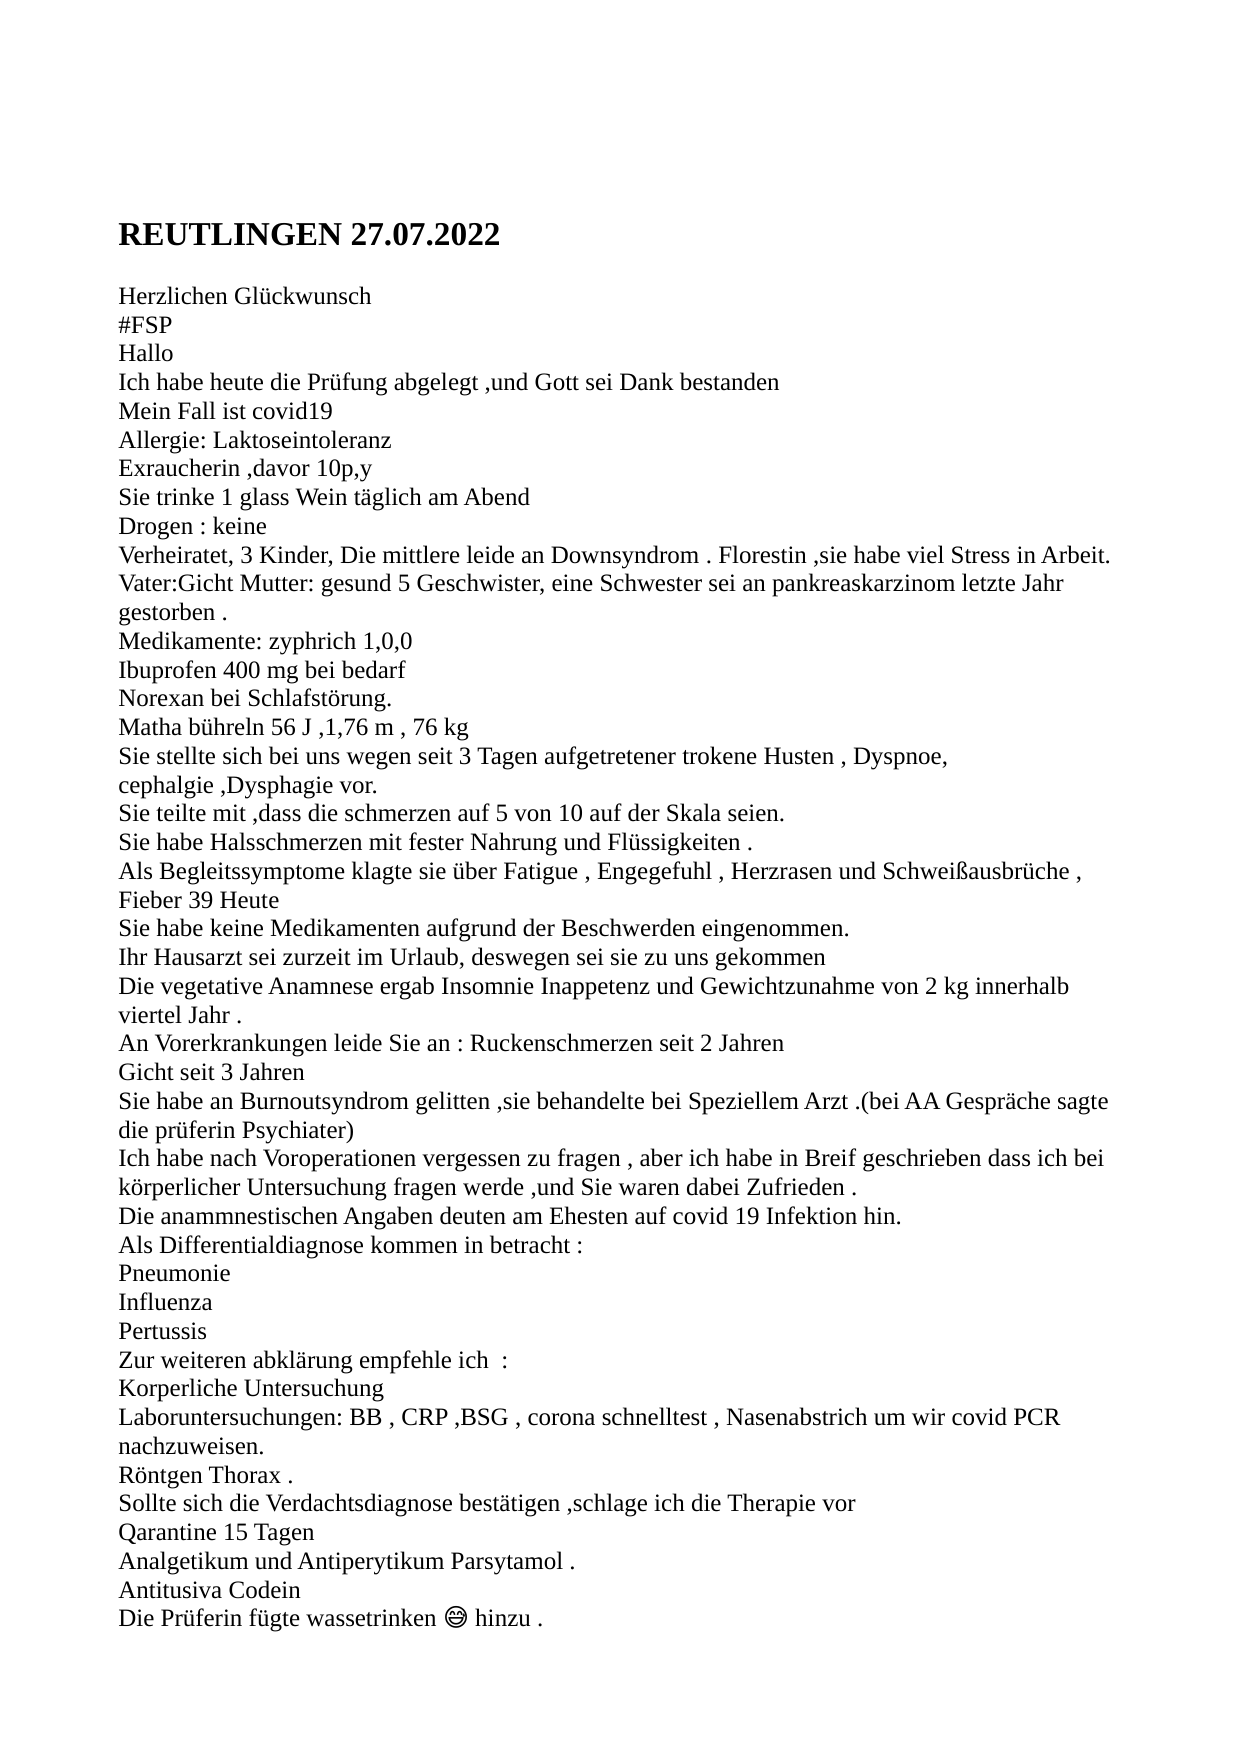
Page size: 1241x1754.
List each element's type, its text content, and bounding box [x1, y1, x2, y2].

text Röntgen Thorax . [118, 1460, 1122, 1488]
text Vater:Gicht Mutter: gesund 5 Geschwister, eine Schwester sei an pankreaskarzinom letzte Jahr gestorben . [118, 568, 1122, 626]
text #FSP [118, 310, 1122, 338]
text REUTLINGEN 27.07.2022 [118, 214, 1122, 252]
text Ich habe nach Voroperationen vergessen zu fragen , aber ich habe in Breif geschrieben dass ich bei körperlicher Untersuchung fragen werde ,und Sie waren dabei Zufrieden . [118, 1143, 1122, 1201]
text Hallo [118, 338, 1122, 367]
text Zur weiteren abklärung empfehle ich : [118, 1345, 1122, 1373]
text Die vegetative Anamnese ergab Insomnie Inappetenz und Gewichtzunahme von 2 kg innerhalb viertel Jahr . [118, 971, 1122, 1028]
text Sollte sich die Verdachtsdiagnose bestätigen ,schlage ich die Therapie vor [118, 1488, 1122, 1517]
text Pneumonie [118, 1258, 1122, 1287]
text Als Differentialdiagnose kommen in betracht : [118, 1230, 1122, 1258]
text Die anammnestischen Angaben deuten am Ehesten auf covid 19 Infektion hin. [118, 1201, 1122, 1230]
text Allergie: Laktoseintoleranz [118, 425, 1122, 453]
text An Vorerkrankungen leide Sie an : Ruckenschmerzen seit 2 Jahren [118, 1028, 1122, 1057]
text Norexan bei Schlafstörung. [118, 683, 1122, 712]
text Drogen : keine [118, 511, 1122, 540]
text Sie habe an Burnoutsyndrom gelitten ,sie behandelte bei Speziellem Arzt .(bei AA Gespräche sagte die prüferin Psychiater) [118, 1086, 1122, 1143]
text Qarantine 15 Tagen [118, 1517, 1122, 1546]
text Pertussis [118, 1316, 1122, 1345]
text Influenza [118, 1287, 1122, 1316]
text Herzlichen Glückwunsch 🎉 [118, 281, 1122, 310]
text Ich habe heute die Prüfung abgelegt ,und Gott sei Dank bestanden [118, 367, 1122, 396]
text Als Begleitssymptome klagte sie über Fatigue , Engegefuhl , Herzrasen und Schweißausbrüche , Fieber 39 Heute [118, 856, 1122, 913]
text Exraucherin ,davor 10p,y [118, 453, 1122, 482]
text Sie trinke 1 glass Wein täglich am Abend [118, 482, 1122, 511]
text Analgetikum und Antiperytikum Parsytamol . [118, 1546, 1122, 1575]
text Korperliche Untersuchung [118, 1373, 1122, 1402]
text Sie habe keine Medikamenten aufgrund der Beschwerden eingenommen. [118, 913, 1122, 942]
text Gicht seit 3 Jahren [118, 1057, 1122, 1086]
text Die Prüferin fügte wassetrinken 😅 hinzu . [118, 1603, 1122, 1632]
text Sie habe Halsschmerzen mit fester Nahrung und Flüssigkeiten . [118, 827, 1122, 856]
text Sie teilte mit ,dass die schmerzen auf 5 von 10 auf der Skala seien. [118, 798, 1122, 827]
text Verheiratet, 3 Kinder, Die mittlere leide an Downsyndrom . Florestin ,sie habe viel Stress in Arbeit. [118, 540, 1122, 568]
text Sie stellte sich bei uns wegen seit 3 Tagen aufgetretener trokene Husten , Dyspnoe, cephalgie ,Dysphagie vor. [118, 741, 1122, 798]
text Matha bühreln 56 J ,1,76 m , 76 kg [118, 712, 1122, 741]
text Laboruntersuchungen: BB , CRP ,BSG , corona schnelltest , Nasenabstrich um wir covid PCR nachzuweisen. [118, 1402, 1122, 1460]
text Ihr Hausarzt sei zurzeit im Urlaub, deswegen sei sie zu uns gekommen [118, 942, 1122, 971]
text Mein Fall ist covid19 [118, 396, 1122, 425]
text Medikamente: zyphrich 1,0,0 [118, 626, 1122, 655]
text Antitusiva Codein [118, 1575, 1122, 1603]
text Ibuprofen 400 mg bei bedarf [118, 655, 1122, 683]
